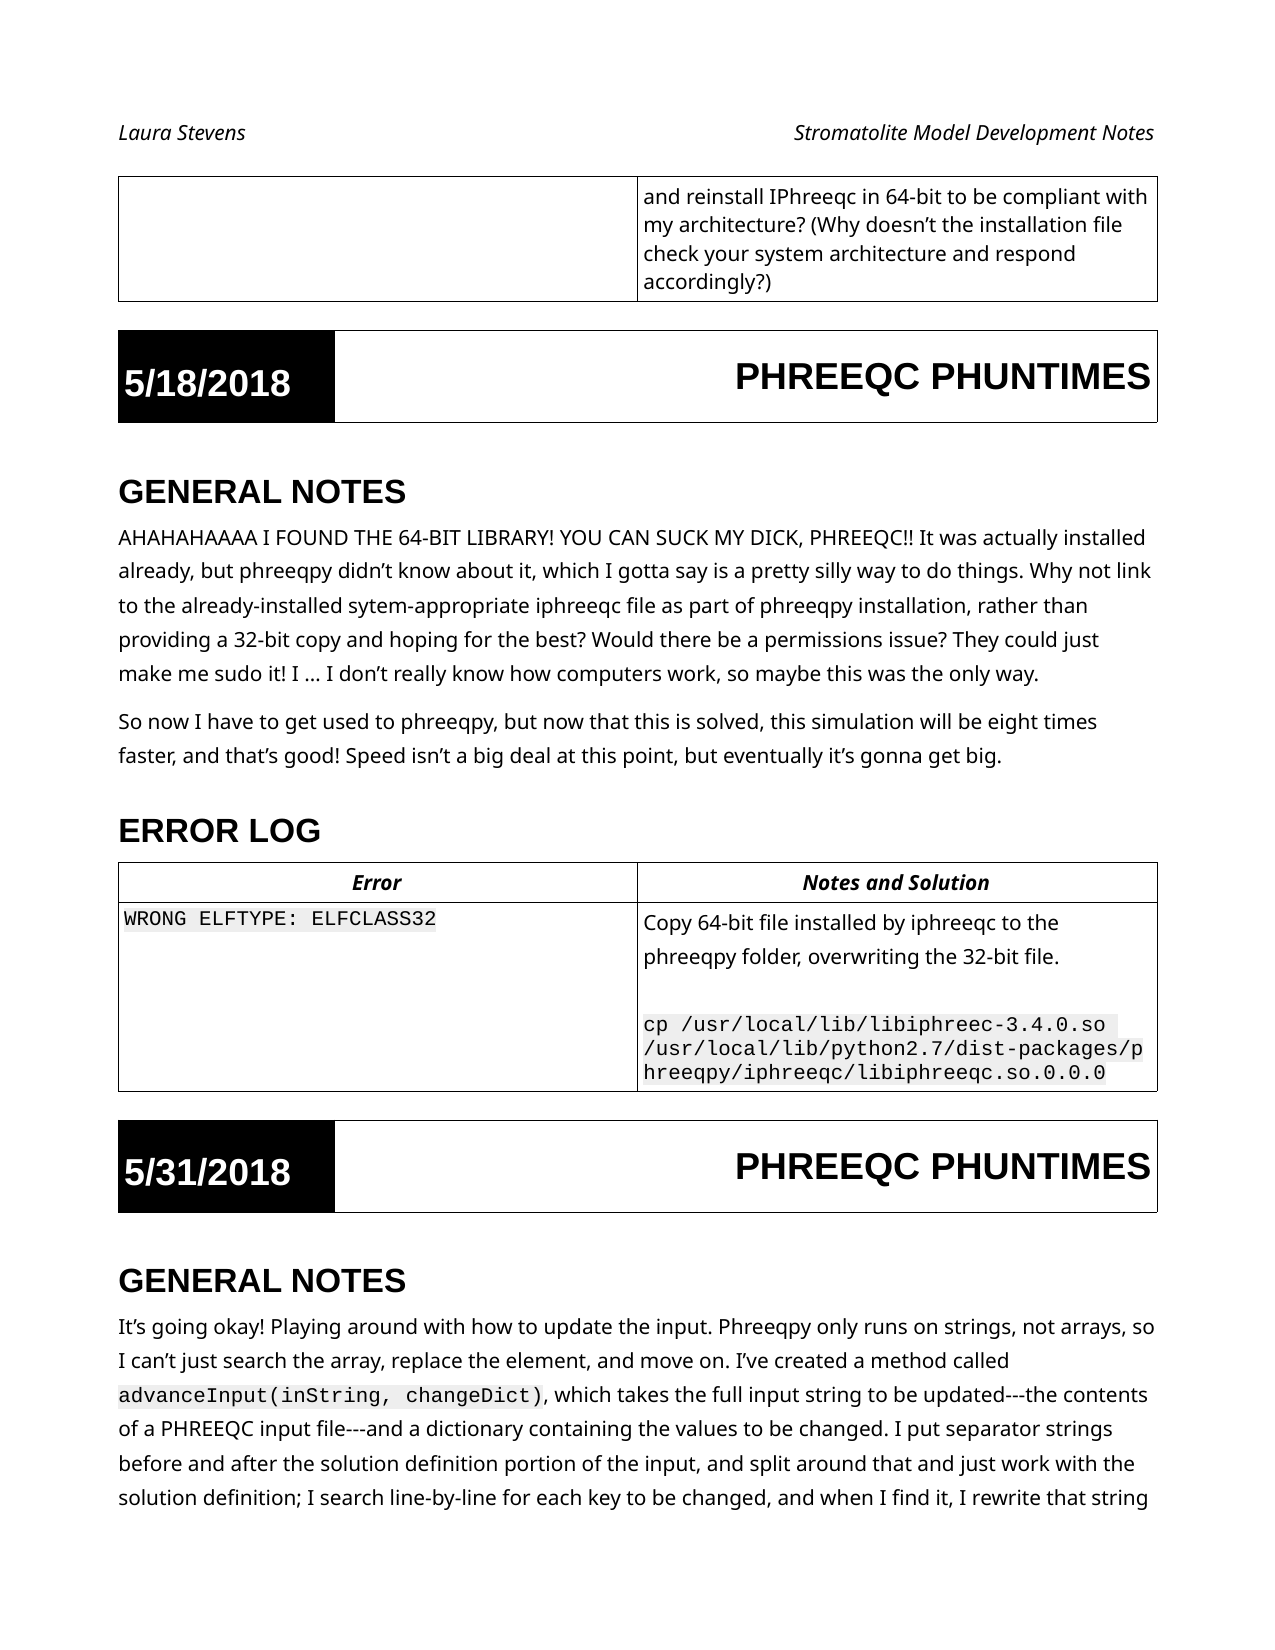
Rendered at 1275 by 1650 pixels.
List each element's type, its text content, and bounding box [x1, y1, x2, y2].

table_cell WRONG ELFTYPE: ELFCLASS32 [119, 903, 637, 1091]
text AHAHAHAAAA I FOUND THE 64-BIT LIBRARY! YOU CAN SUCK MY DICK, PHREEQC!! It was actually installed already, but phreeqpy didn’t know about it, which I gotta say is a pretty silly way to do things. Why not link to the already-installed sytem-appropriate iphreeqc file as part of phreeqpy installation, rather than providing a 32-bit copy and hoping for the best? Would there be a permissions issue? They could just make me sudo it! I … I don’t really know how computers work, so maybe this was the only way. [118, 523, 1157, 687]
text It’s going okay! Playing around with how to update the input. Phreeqpy only runs on strings, not arrays, so I can’t just search the array, replace the element, and move on. I’ve created a method called advanceInput(inString, changeDict), which takes the full input string to be updated---the contents of a PHREEQC input file---and a dictionary containing the values to be changed. I put separator strings before and after the solution definition portion of the input, and split around that and just work with the solution definition; I search line-by-line for each key to be changed, and when I find it, I rewrite that string [118, 1312, 1157, 1511]
table_cell Copy 64-bit file installed by iphreeqc to the phreeqpy folder, overwriting the 32-bit file. cp /usr/local/lib/libiphreec-3.4.0.so /usr/local/lib/python2.7/dist-packages/phreeqpy/iphreeqc/libiphreeqc.so.0.0.0 [638, 903, 1157, 1091]
subtitle General Notes [118, 471, 1157, 510]
table_header 5/31/2018 [119, 1121, 334, 1212]
table_header 5/18/2018 [119, 331, 334, 422]
table_cell and reinstall IPhreeqc in 64-bit to be compliant with my architecture? (Why doesn’t the installation file check your system architecture and respond accordingly?) [638, 177, 1157, 301]
table_header Error [119, 863, 637, 902]
table_header Notes and Solution [638, 863, 1157, 902]
text So now I have to get used to phreeqpy, but now that this is solved, this simulation will be eight times faster, and that’s good! Speed isn’t a big deal at this point, but eventually it’s gonna get big. [118, 707, 1157, 770]
subtitle General Notes [118, 1261, 1157, 1300]
table_header PHREEQC PHUNTIMES [335, 331, 1157, 422]
table_cell [119, 177, 637, 301]
table_header PHREEQC PHUNTIMES [335, 1121, 1157, 1212]
subtitle Error Log [118, 811, 1157, 850]
